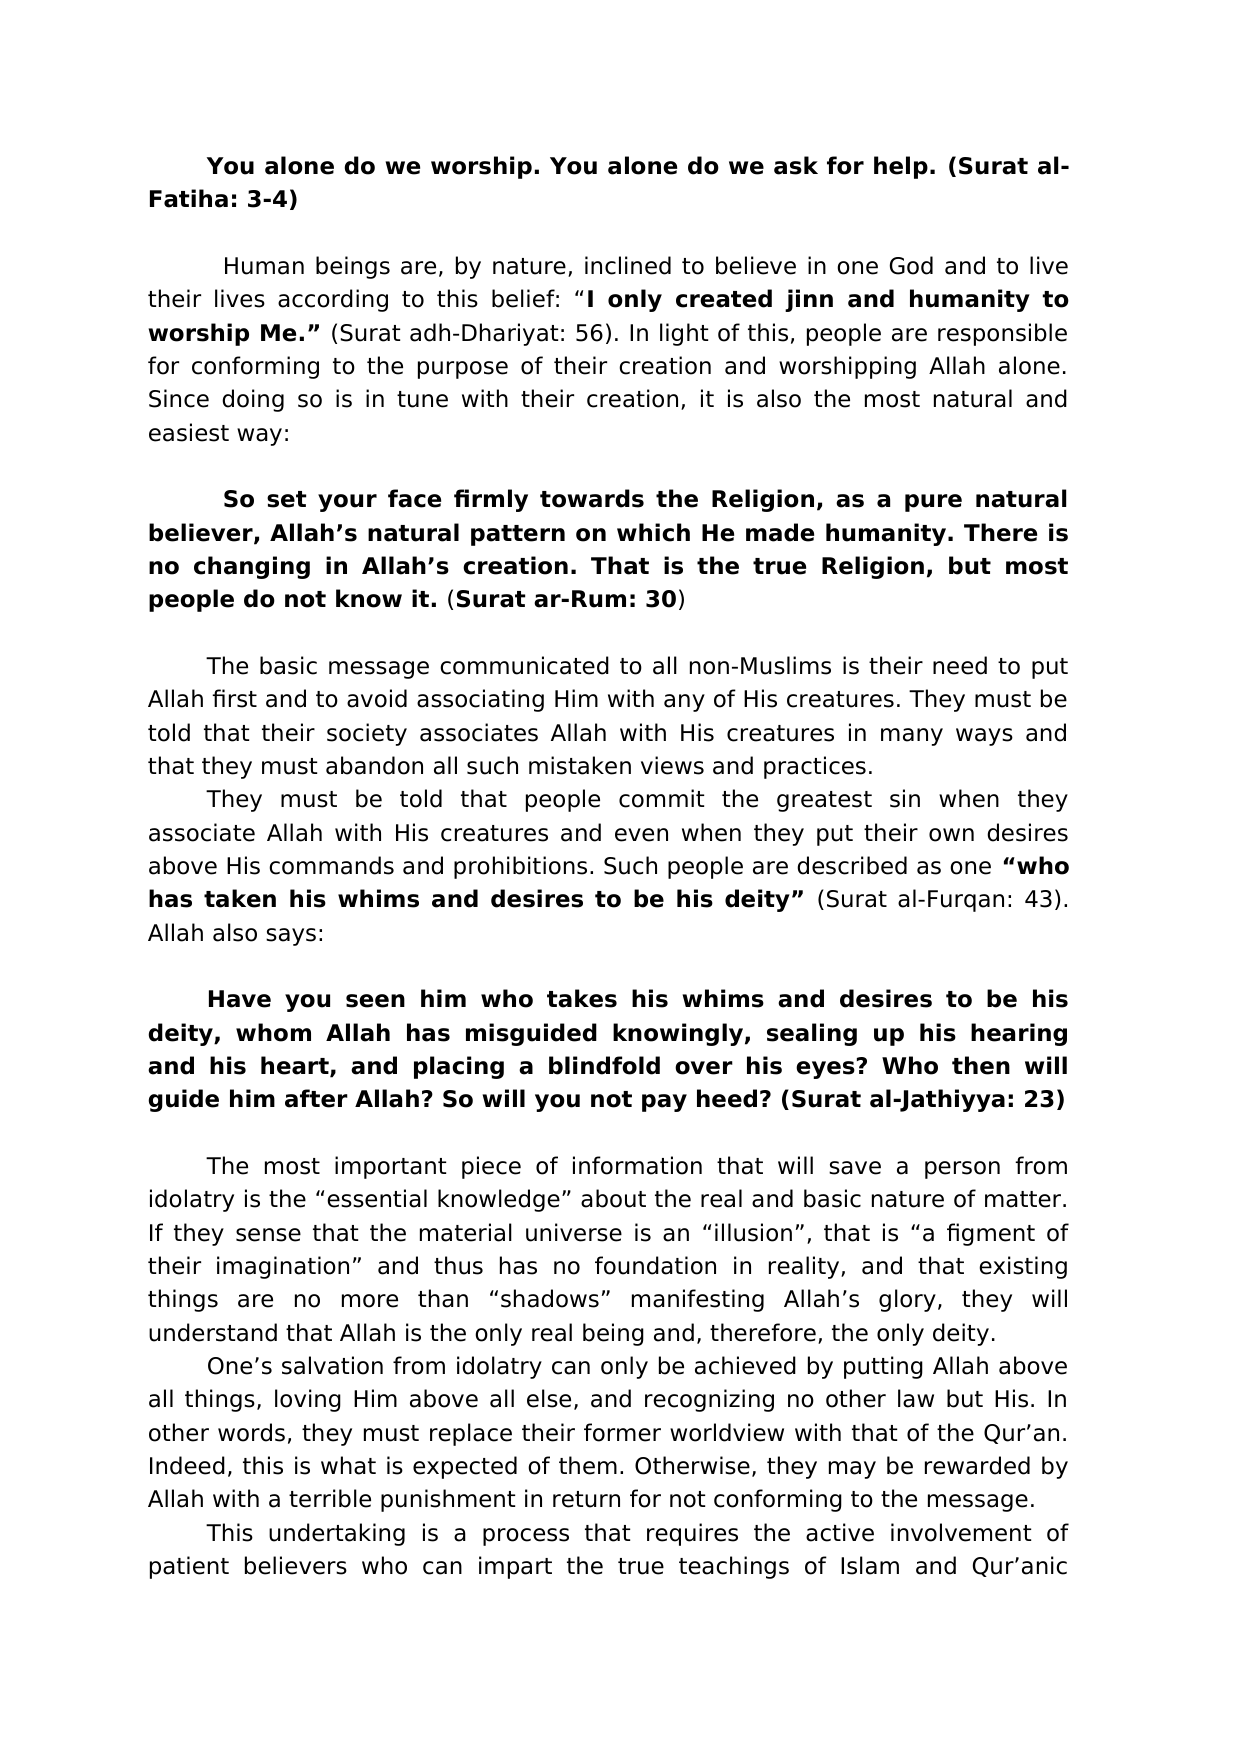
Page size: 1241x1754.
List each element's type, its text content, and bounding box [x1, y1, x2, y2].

text One’s salvation from idolatry can only be achieved by putting Allah above all things, loving Him above all else, and recognizing no other law but His. In other words, they must replace their former worldview with that of the Qur’an. Indeed, this is what is expected of them. Otherwise, they may be rewarded by Allah with a terrible punishment in return for not conforming to the message. [148, 1348, 1070, 1514]
text They must be told that people commit the greatest sin when they associate Allah with His creatures and even when they put their own desires above His commands and prohibitions. Such people are described as one “who has taken his whims and desires to be his deity” (Surat al-Furqan: 43). Allah also says: [148, 781, 1070, 948]
text Have you seen him who takes his whims and desires to be his deity, whom Allah has misguided knowingly, sealing up his hearing and his heart, and placing a blindfold over his eyes? Who then will guide him after Allah? So will you not pay heed? (Surat al-Jathiyya: 23) [148, 981, 1070, 1114]
text Human beings are, by nature, inclined to believe in one God and to live their lives according to this belief: “I only created jinn and humanity to worship Me.” (Surat adh-Dhariyat: 56). In light of this, people are responsible for conforming to the purpose of their creation and worshipping Allah alone. Since doing so is in tune with their creation, it is also the most natural and easiest way: [148, 248, 1070, 448]
text You alone do we worship. You alone do we ask for help. (Surat al-Fatiha: 3-4) [148, 148, 1070, 214]
text The most important piece of information that will save a person from idolatry is the “essential knowledge” about the real and basic nature of matter. If they sense that the material universe is an “illusion”, that is “a figment of their imagination” and thus has no foundation in reality, and that existing things are no more than “shadows” manifesting Allah’s glory, they will understand that Allah is the only real being and, therefore, the only deity. [148, 1148, 1070, 1348]
text So set your face firmly towards the Religion, as a pure natural believer, Allah’s natural pattern on which He made humanity. There is no changing in Allah’s creation. That is the true Religion, but most people do not know it. (Surat ar-Rum: 30) [148, 481, 1070, 614]
text This undertaking is a process that requires the active involvement of patient believers who can impart the true teachings of Islam and Qur’anic [148, 1514, 1070, 1581]
text The basic message communicated to all non-Muslims is their need to put Allah first and to avoid associating Him with any of His creatures. They must be told that their society associates Allah with His creatures in many ways and that they must abandon all such mistaken views and practices. [148, 648, 1070, 781]
